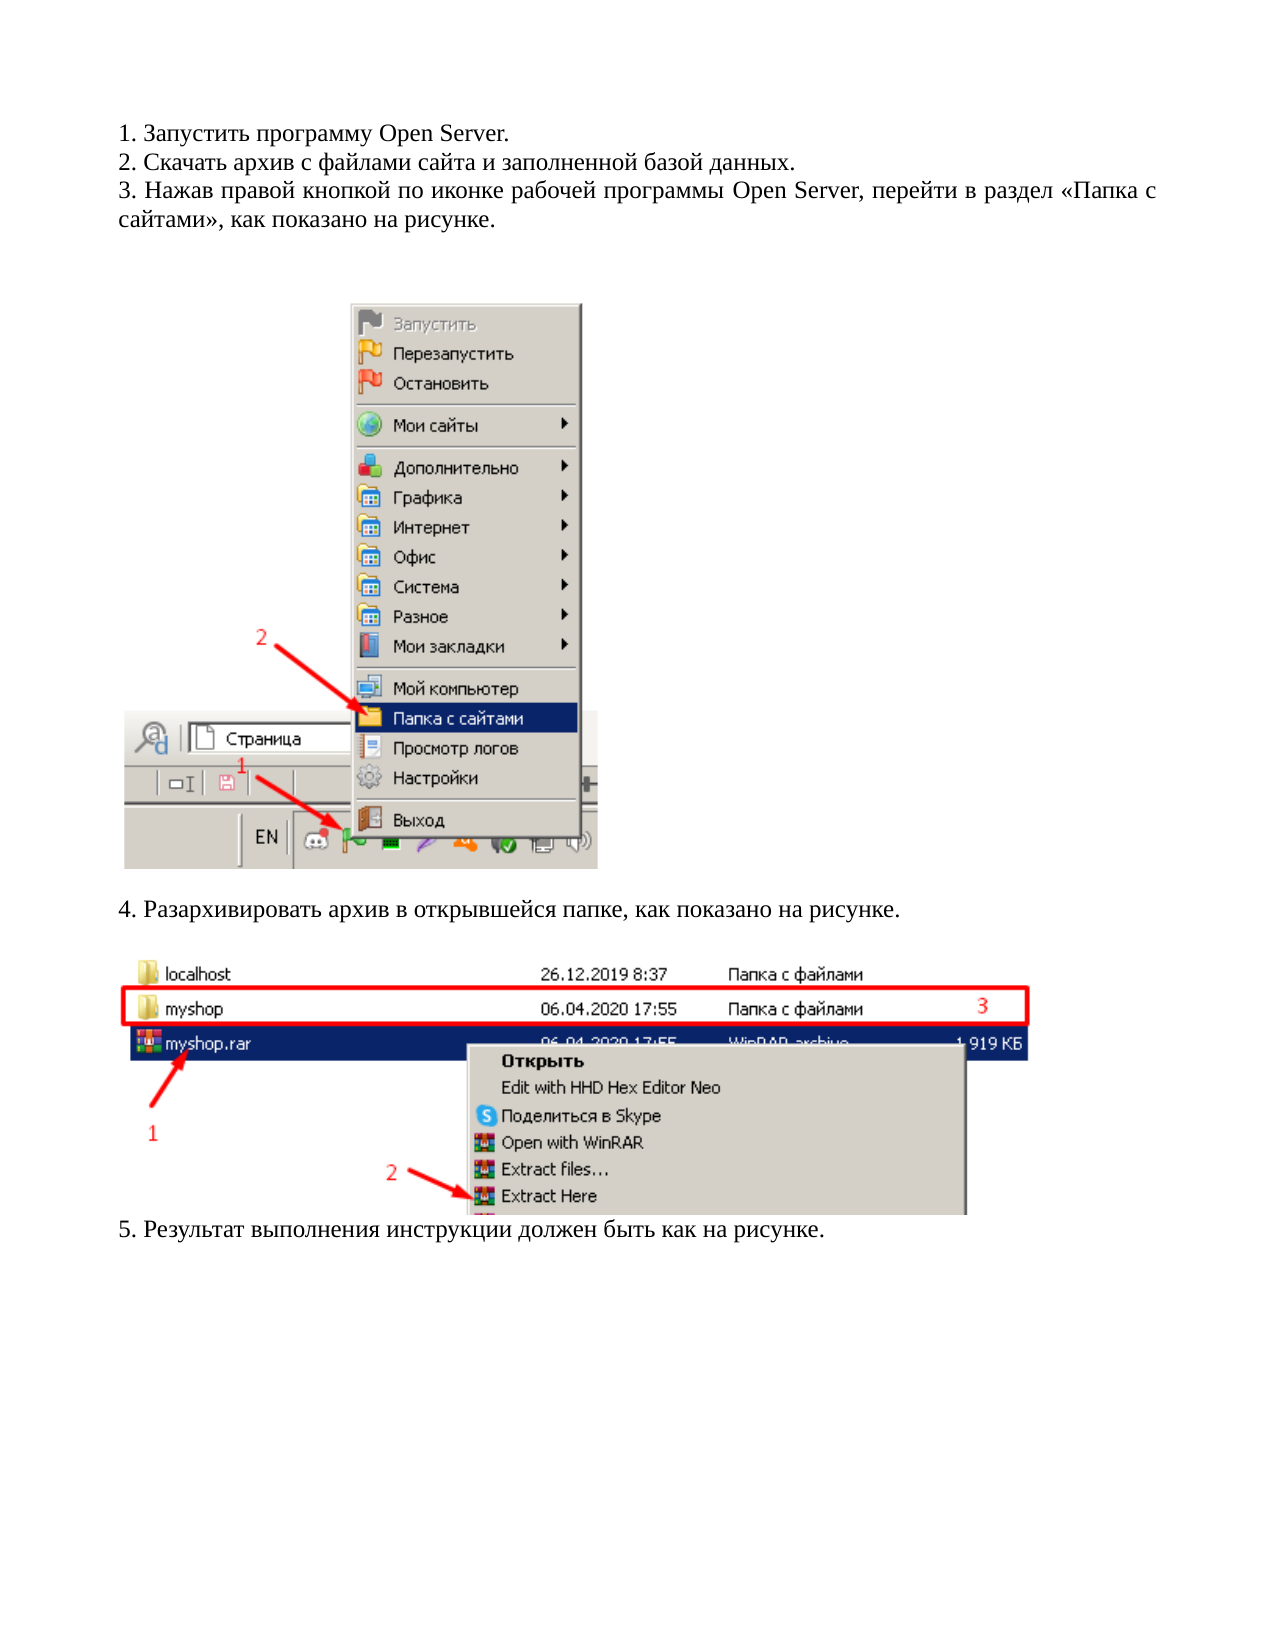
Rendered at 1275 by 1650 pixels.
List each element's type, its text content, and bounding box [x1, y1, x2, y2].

picture [124, 252, 598, 869]
text 2. Скачать архив с файлами сайта и заполненной базой данных. [118, 147, 1157, 176]
picture [115, 951, 1047, 1215]
text 4. Разархивировать архив в открывшейся папке, как показано на рисунке. [118, 894, 1157, 923]
text 1. Запустить программу Open Server. [118, 118, 1157, 147]
text 5. Результат выполнения инструкции должен быть как на рисунке. [118, 1156, 1157, 1243]
text 3. Нажав правой кнопкой по иконке рабочей программы Open Server, перейти в раздел «Папка с сайтами», как показано на рисунке. [118, 176, 1157, 233]
